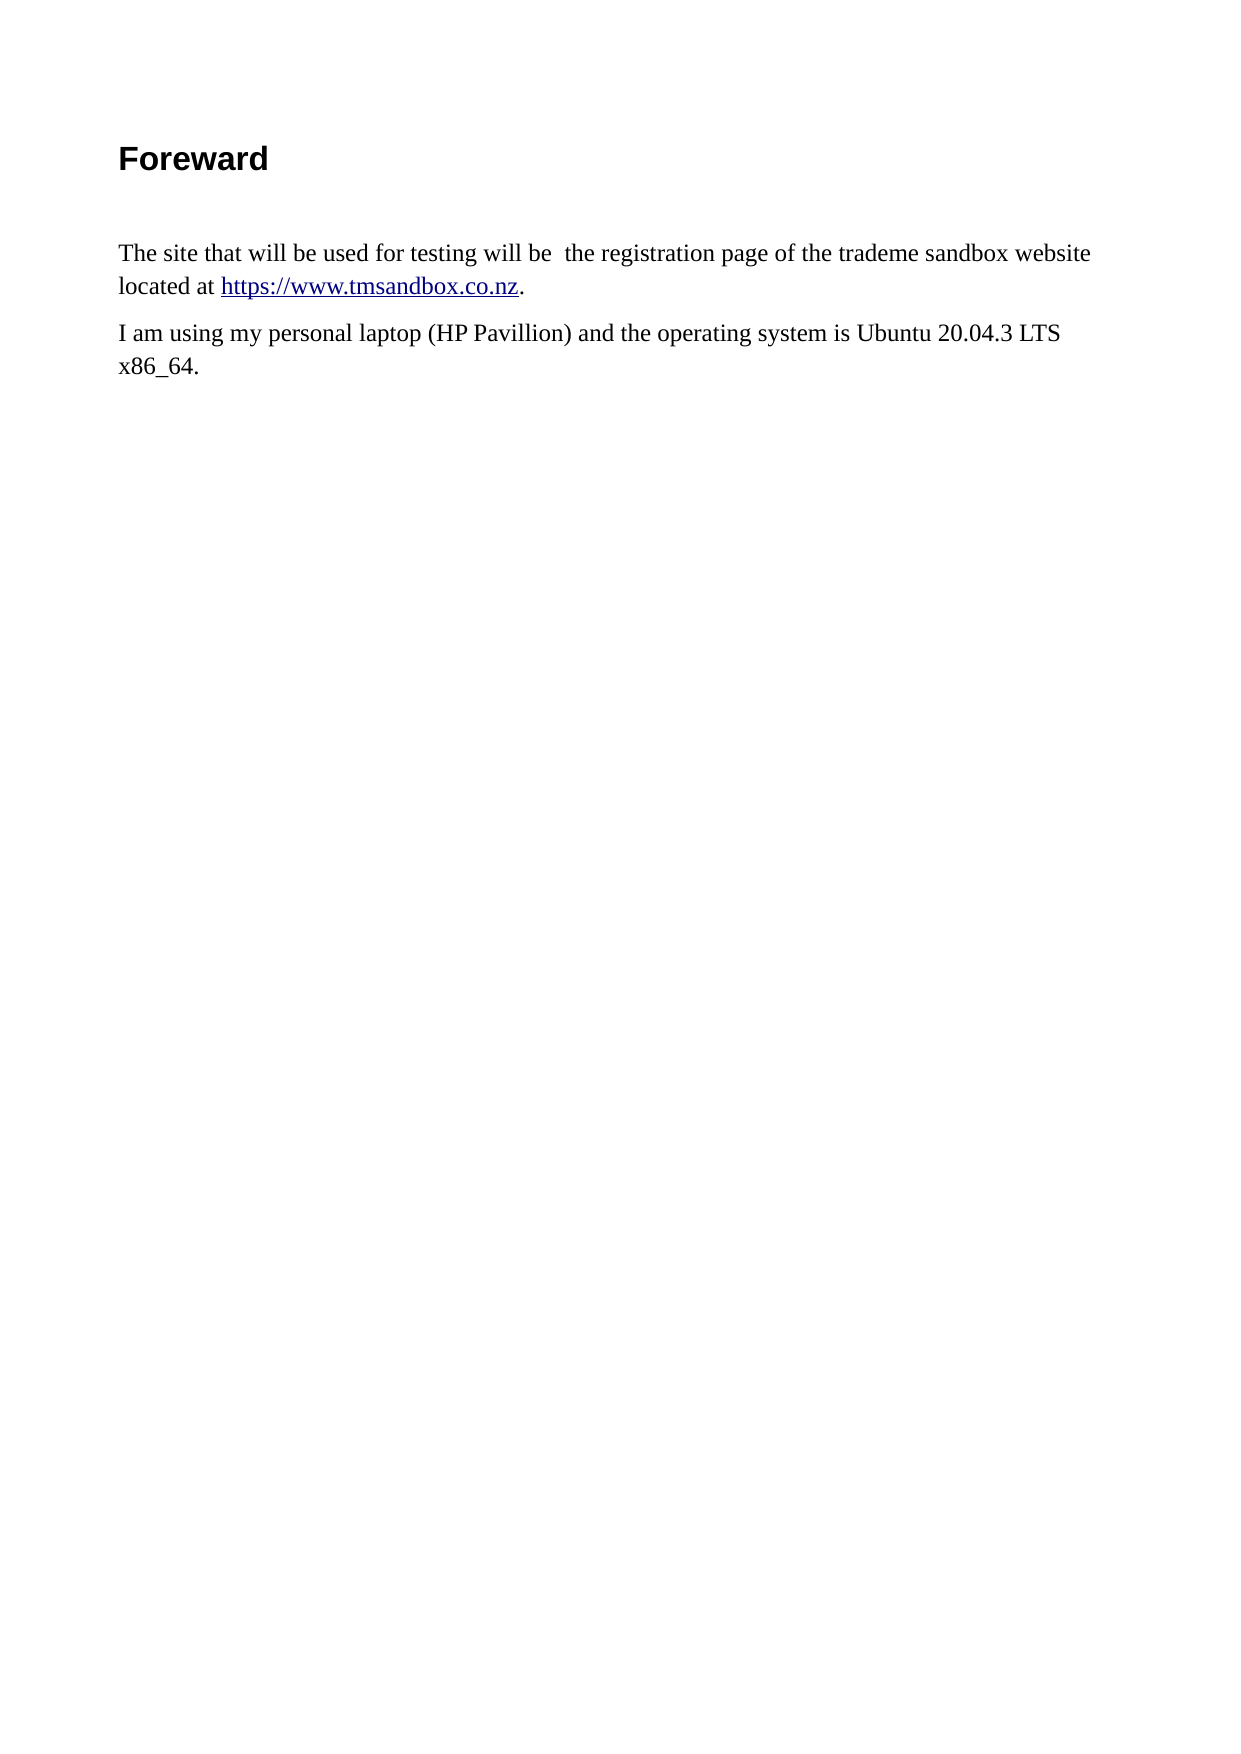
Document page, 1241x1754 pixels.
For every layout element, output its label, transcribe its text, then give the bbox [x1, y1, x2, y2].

text I am using my personal laptop (HP Pavillion) and the operating system is Ubuntu 20.04.3 LTS x86_64. [118, 318, 1122, 380]
subtitle Foreward [118, 139, 1122, 178]
text The site that will be used for testing will be the registration page of the trademe sandbox website located at https://www.tmsandbox.co.nz. [118, 238, 1122, 299]
